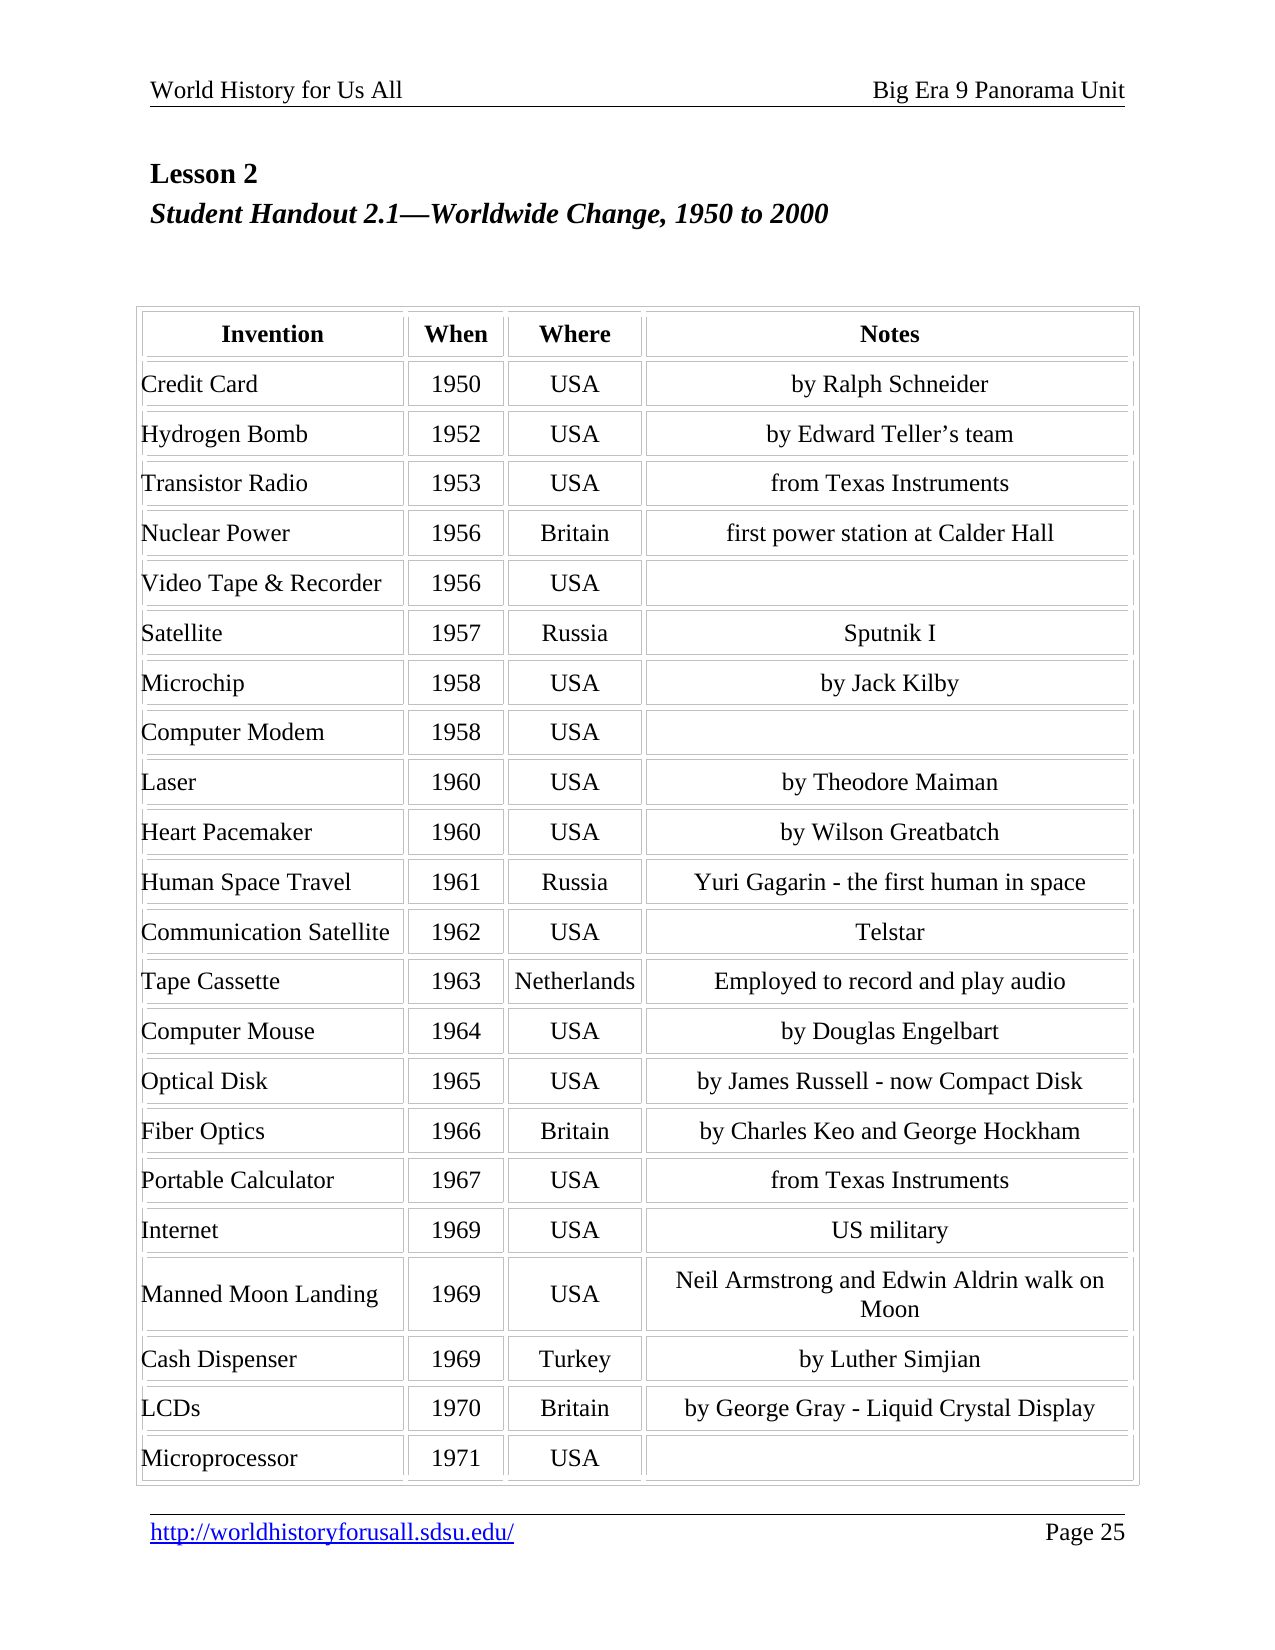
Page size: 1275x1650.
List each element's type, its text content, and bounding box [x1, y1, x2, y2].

table_cell Microchip [139, 654, 406, 704]
text Student Handout 2.1—Worldwide Change, 1950 to 2000 [150, 196, 1125, 229]
table_cell by Luther Simjian [644, 1330, 1136, 1380]
table_cell Microprocessor [139, 1430, 406, 1480]
table_cell Cash Dispenser [139, 1330, 406, 1380]
table_cell 1966 [406, 1103, 506, 1152]
table_header Invention [139, 307, 406, 356]
table_cell USA [506, 804, 644, 853]
table_cell USA [506, 903, 644, 953]
table_cell Fiber Optics [139, 1103, 406, 1152]
table_cell Turkey [506, 1330, 644, 1380]
table_cell USA [506, 1152, 644, 1202]
table_cell Britain [506, 505, 644, 555]
table_cell Manned Moon Landing [139, 1252, 406, 1330]
table_cell 1967 [406, 1152, 506, 1202]
table_cell 1964 [406, 1003, 506, 1053]
table_cell LCDs [139, 1380, 406, 1430]
table_cell USA [506, 754, 644, 804]
table_cell Portable Calculator [139, 1152, 406, 1202]
table_cell by George Gray - Liquid Crystal Display [644, 1380, 1136, 1430]
table_cell Satellite [139, 605, 406, 654]
table_cell Neil Armstrong and Edwin Aldrin walk on Moon [644, 1252, 1136, 1330]
table_cell Computer Mouse [139, 1003, 406, 1053]
table_cell Tape Cassette [139, 953, 406, 1003]
table_cell from Texas Instruments [644, 1152, 1136, 1202]
table_cell 1960 [406, 754, 506, 804]
table_cell Sputnik I [644, 605, 1136, 654]
table_cell Yuri Gagarin - the first human in space [644, 854, 1136, 903]
table_cell 1971 [406, 1430, 506, 1480]
table_cell Telstar [644, 903, 1136, 953]
table_cell Internet [139, 1202, 406, 1252]
table_cell Hydrogen Bomb [139, 405, 406, 455]
table_cell Transistor Radio [139, 455, 406, 505]
table_cell US military [644, 1202, 1136, 1252]
table_cell 1958 [406, 704, 506, 754]
table_cell by Ralph Schneider [644, 356, 1136, 405]
table_cell USA [506, 405, 644, 455]
table_cell Communication Satellite [139, 903, 406, 953]
table_cell Optical Disk [139, 1053, 406, 1102]
table_cell 1969 [406, 1252, 506, 1330]
text Lesson 2 [150, 156, 1125, 190]
table_cell by Jack Kilby [644, 654, 1136, 704]
table_cell USA [506, 1430, 644, 1480]
table_header Where [506, 307, 644, 356]
table_cell by Edward Teller’s team [644, 405, 1136, 455]
table_cell USA [506, 1003, 644, 1053]
table_cell USA [506, 555, 644, 604]
table_cell Credit Card [139, 356, 406, 405]
table_cell by Charles Keo and George Hockham [644, 1103, 1136, 1152]
table_cell 1969 [406, 1330, 506, 1380]
table_cell 1961 [406, 854, 506, 903]
table_cell 1956 [406, 505, 506, 555]
table_cell Video Tape & Recorder [139, 555, 406, 604]
table_cell 1956 [406, 555, 506, 604]
table_header Notes [644, 307, 1136, 356]
table_cell Britain [506, 1380, 644, 1430]
table_cell [644, 1430, 1136, 1480]
table_cell 1963 [406, 953, 506, 1003]
table_cell Russia [506, 605, 644, 654]
table_header When [406, 307, 506, 356]
table_cell Britain [506, 1103, 644, 1152]
table_cell USA [506, 1252, 644, 1330]
table_cell 1952 [406, 405, 506, 455]
table_cell 1953 [406, 455, 506, 505]
table_cell by Theodore Maiman [644, 754, 1136, 804]
table_cell by Wilson Greatbatch [644, 804, 1136, 853]
table_cell USA [506, 1202, 644, 1252]
table_cell USA [506, 455, 644, 505]
table_cell 1962 [406, 903, 506, 953]
table_cell 1965 [406, 1053, 506, 1102]
table_cell USA [506, 654, 644, 704]
table_cell by Douglas Engelbart [644, 1003, 1136, 1053]
table_cell [644, 704, 1136, 754]
table_cell Nuclear Power [139, 505, 406, 555]
table_cell Russia [506, 854, 644, 903]
table_cell USA [506, 356, 644, 405]
table_cell 1960 [406, 804, 506, 853]
table_cell USA [506, 704, 644, 754]
table_cell Netherlands [506, 953, 644, 1003]
table_cell 1969 [406, 1202, 506, 1252]
table_cell Laser [139, 754, 406, 804]
table_cell 1950 [406, 356, 506, 405]
table_cell USA [506, 1053, 644, 1102]
table_cell from Texas Instruments [644, 455, 1136, 505]
table_cell by James Russell - now Compact Disk [644, 1053, 1136, 1102]
table_cell Human Space Travel [139, 854, 406, 903]
table_cell Employed to record and play audio [644, 953, 1136, 1003]
table_cell [644, 555, 1136, 604]
table_cell Computer Modem [139, 704, 406, 754]
table_cell Heart Pacemaker [139, 804, 406, 853]
table_cell first power station at Calder Hall [644, 505, 1136, 555]
table_cell 1958 [406, 654, 506, 704]
table_cell 1970 [406, 1380, 506, 1430]
table_cell 1957 [406, 605, 506, 654]
